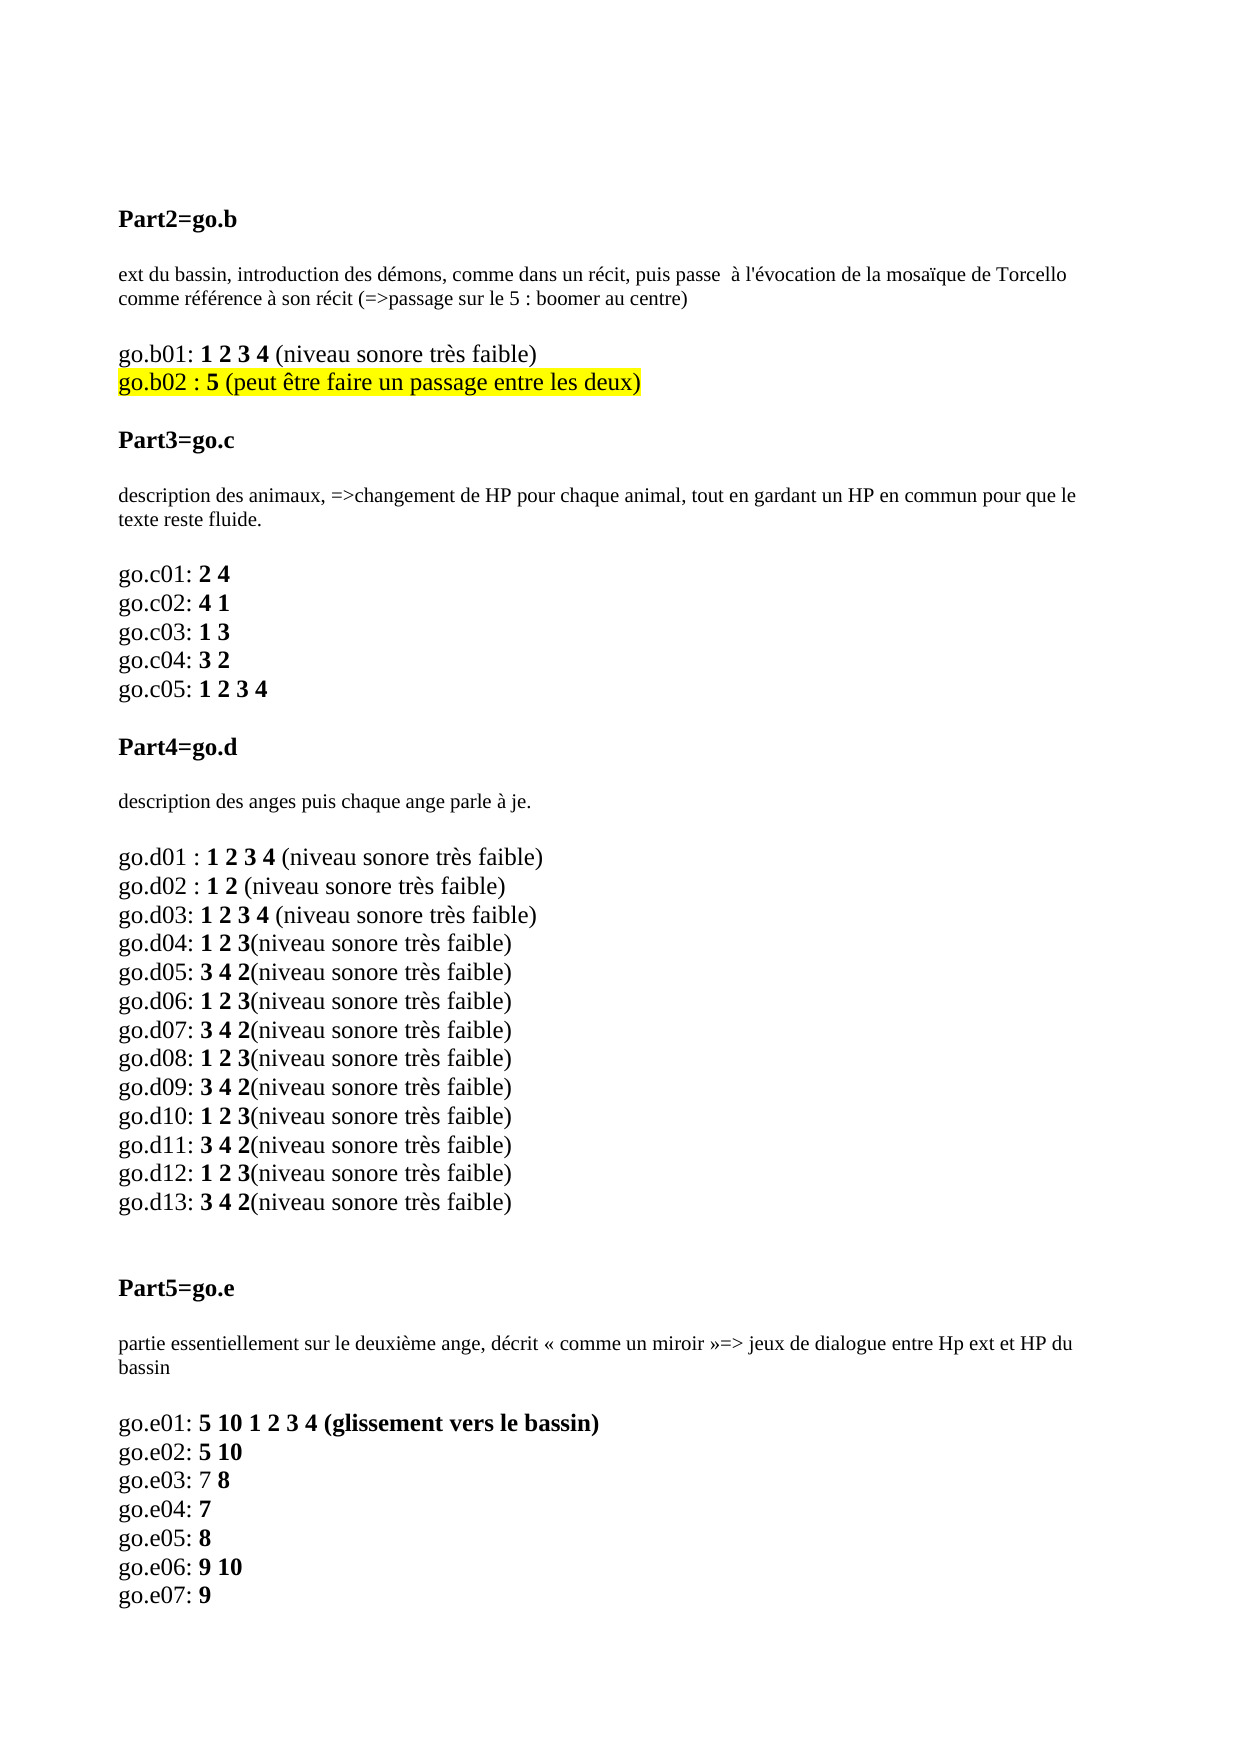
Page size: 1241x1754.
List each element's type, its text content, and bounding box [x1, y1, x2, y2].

text go.d09: 3 4 2(niveau sonore très faible) [118, 1072, 1122, 1101]
text go.e07: 9 [118, 1580, 1122, 1609]
text description des anges puis chaque ange parle à je. [118, 789, 1122, 813]
text description des animaux, =>changement de HP pour chaque animal, tout en gardant un HP en commun pour que le texte reste fluide. [118, 482, 1122, 531]
text Part5=go.e [118, 1273, 1122, 1302]
text go.e01: 5 10 1 2 3 4 (glissement vers le bassin) [118, 1408, 1122, 1437]
text go.b02 : 5 (peut être faire un passage entre les deux) [118, 367, 1122, 396]
text go.d11: 3 4 2(niveau sonore très faible) [118, 1130, 1122, 1158]
text go.e04: 7 [118, 1494, 1122, 1523]
text go.d10: 1 2 3(niveau sonore très faible) [118, 1101, 1122, 1130]
text go.e05: 8 [118, 1523, 1122, 1552]
text go.d07: 3 4 2(niveau sonore très faible) [118, 1015, 1122, 1043]
text go.b01: 1 2 3 4 (niveau sonore très faible) [118, 339, 1122, 367]
text Part2=go.b [118, 204, 1122, 233]
text go.c02: 4 1 [118, 588, 1122, 617]
text go.e02: 5 10 [118, 1437, 1122, 1465]
text go.d06: 1 2 3(niveau sonore très faible) [118, 986, 1122, 1015]
text Part3=go.c [118, 425, 1122, 454]
text go.c01: 2 4 [118, 559, 1122, 588]
text go.d02 : 1 2 (niveau sonore très faible) [118, 871, 1122, 900]
text Part4=go.d [118, 732, 1122, 761]
text go.d13: 3 4 2(niveau sonore très faible) [118, 1187, 1122, 1216]
text go.e06: 9 10 [118, 1552, 1122, 1580]
text go.c04: 3 2 [118, 646, 1122, 674]
text go.c05: 1 2 3 4 [118, 674, 1122, 703]
text go.d04: 1 2 3(niveau sonore très faible) [118, 928, 1122, 957]
text go.d08: 1 2 3(niveau sonore très faible) [118, 1043, 1122, 1072]
text go.d01 : 1 2 3 4 (niveau sonore très faible) [118, 842, 1122, 871]
text go.e03: 7 8 [118, 1465, 1122, 1494]
text go.d03: 1 2 3 4 (niveau sonore très faible) [118, 900, 1122, 928]
text go.d12: 1 2 3(niveau sonore très faible) [118, 1158, 1122, 1187]
text partie essentiellement sur le deuxième ange, décrit « comme un miroir »=> jeux de dialogue entre Hp ext et HP du bassin [118, 1331, 1122, 1379]
text go.d05: 3 4 2(niveau sonore très faible) [118, 957, 1122, 986]
text ext du bassin, introduction des démons, comme dans un récit, puis passe à l'évocation de la mosaïque de Torcello comme référence à son récit (=>passage sur le 5 : boomer au centre) [118, 262, 1122, 310]
text go.c03: 1 3 [118, 617, 1122, 646]
